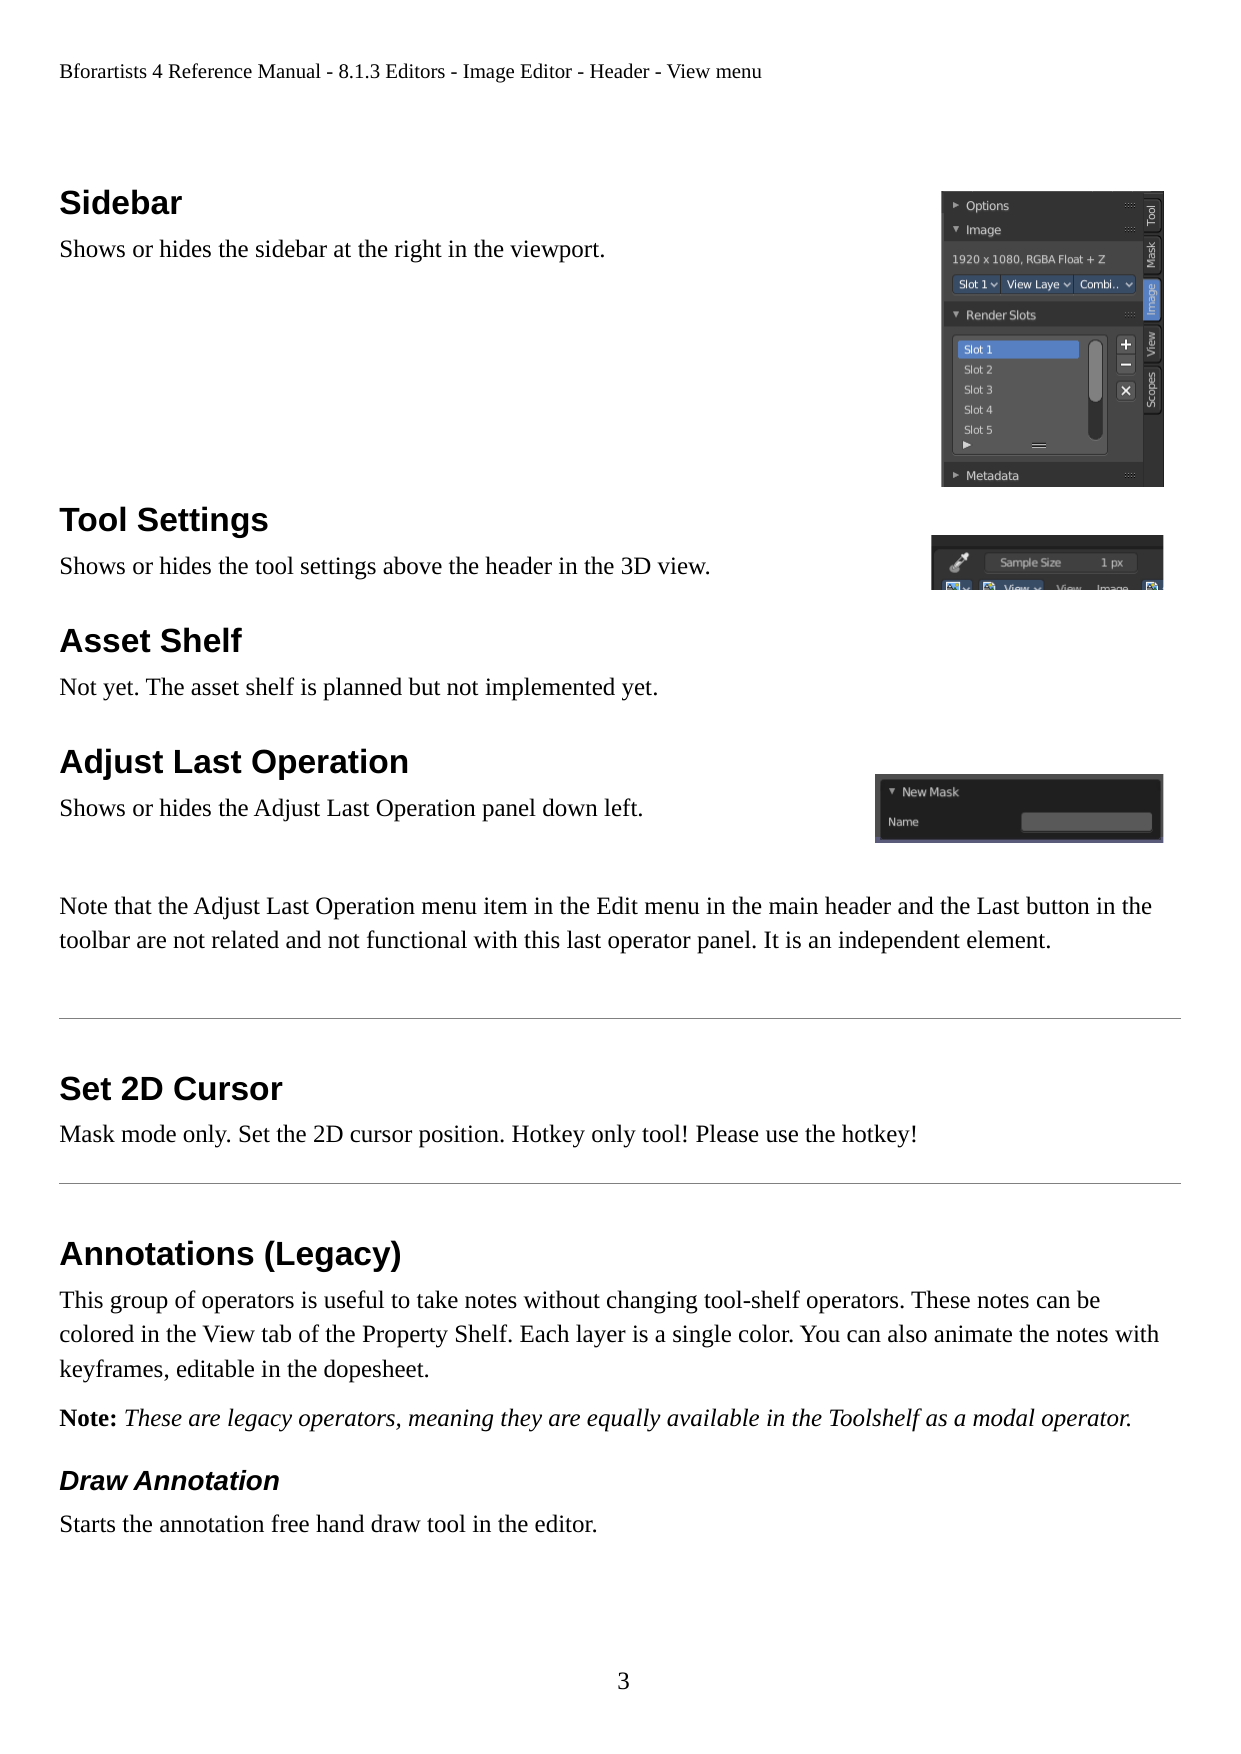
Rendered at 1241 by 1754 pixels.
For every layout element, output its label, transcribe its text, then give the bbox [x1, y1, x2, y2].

picture [931, 535, 1164, 590]
text Starts the annotation free hand draw tool in the editor. [59, 1509, 1181, 1537]
picture [875, 774, 1164, 843]
text Shows or hides the tool settings above the header in the 3D view. [59, 551, 931, 580]
subtitle Sidebar [59, 182, 1181, 221]
text Note that the Adjust Last Operation menu item in the Edit menu in the main header and the Last button in the toolbar are not related and not functional with this last operator panel. It is an independent element. [59, 891, 1181, 954]
subtitle Set 2D Cursor [59, 1068, 1181, 1107]
subtitle Tool Settings [59, 500, 1181, 538]
subtitle Asset Shelf [59, 621, 1181, 659]
picture [941, 191, 1164, 487]
text Not yet. The asset shelf is planned but not implemented yet. [59, 672, 1181, 701]
subtitle Annotations (Legacy) [59, 1234, 1181, 1272]
text Mask mode only. Set the 2D cursor position. Hotkey only tool! Please use the hotkey! [59, 1119, 1181, 1148]
subtitle Adjust Last Operation [59, 742, 1181, 781]
subtitle Draw Annotation [59, 1464, 1181, 1496]
text Note: These are legacy operators, meaning they are equally available in the Toolshelf as a modal operator. [59, 1403, 1181, 1432]
text Shows or hides the sidebar at the right in the viewport. [59, 234, 941, 262]
text Shows or hides the Adjust Last Operation panel down left. [59, 793, 875, 822]
text This group of operators is useful to take notes without changing tool-shelf operators. These notes can be colored in the View tab of the Property Shelf. Each layer is a single color. You can also animate the notes with keyframes, editable in the dopesheet. [59, 1285, 1181, 1382]
